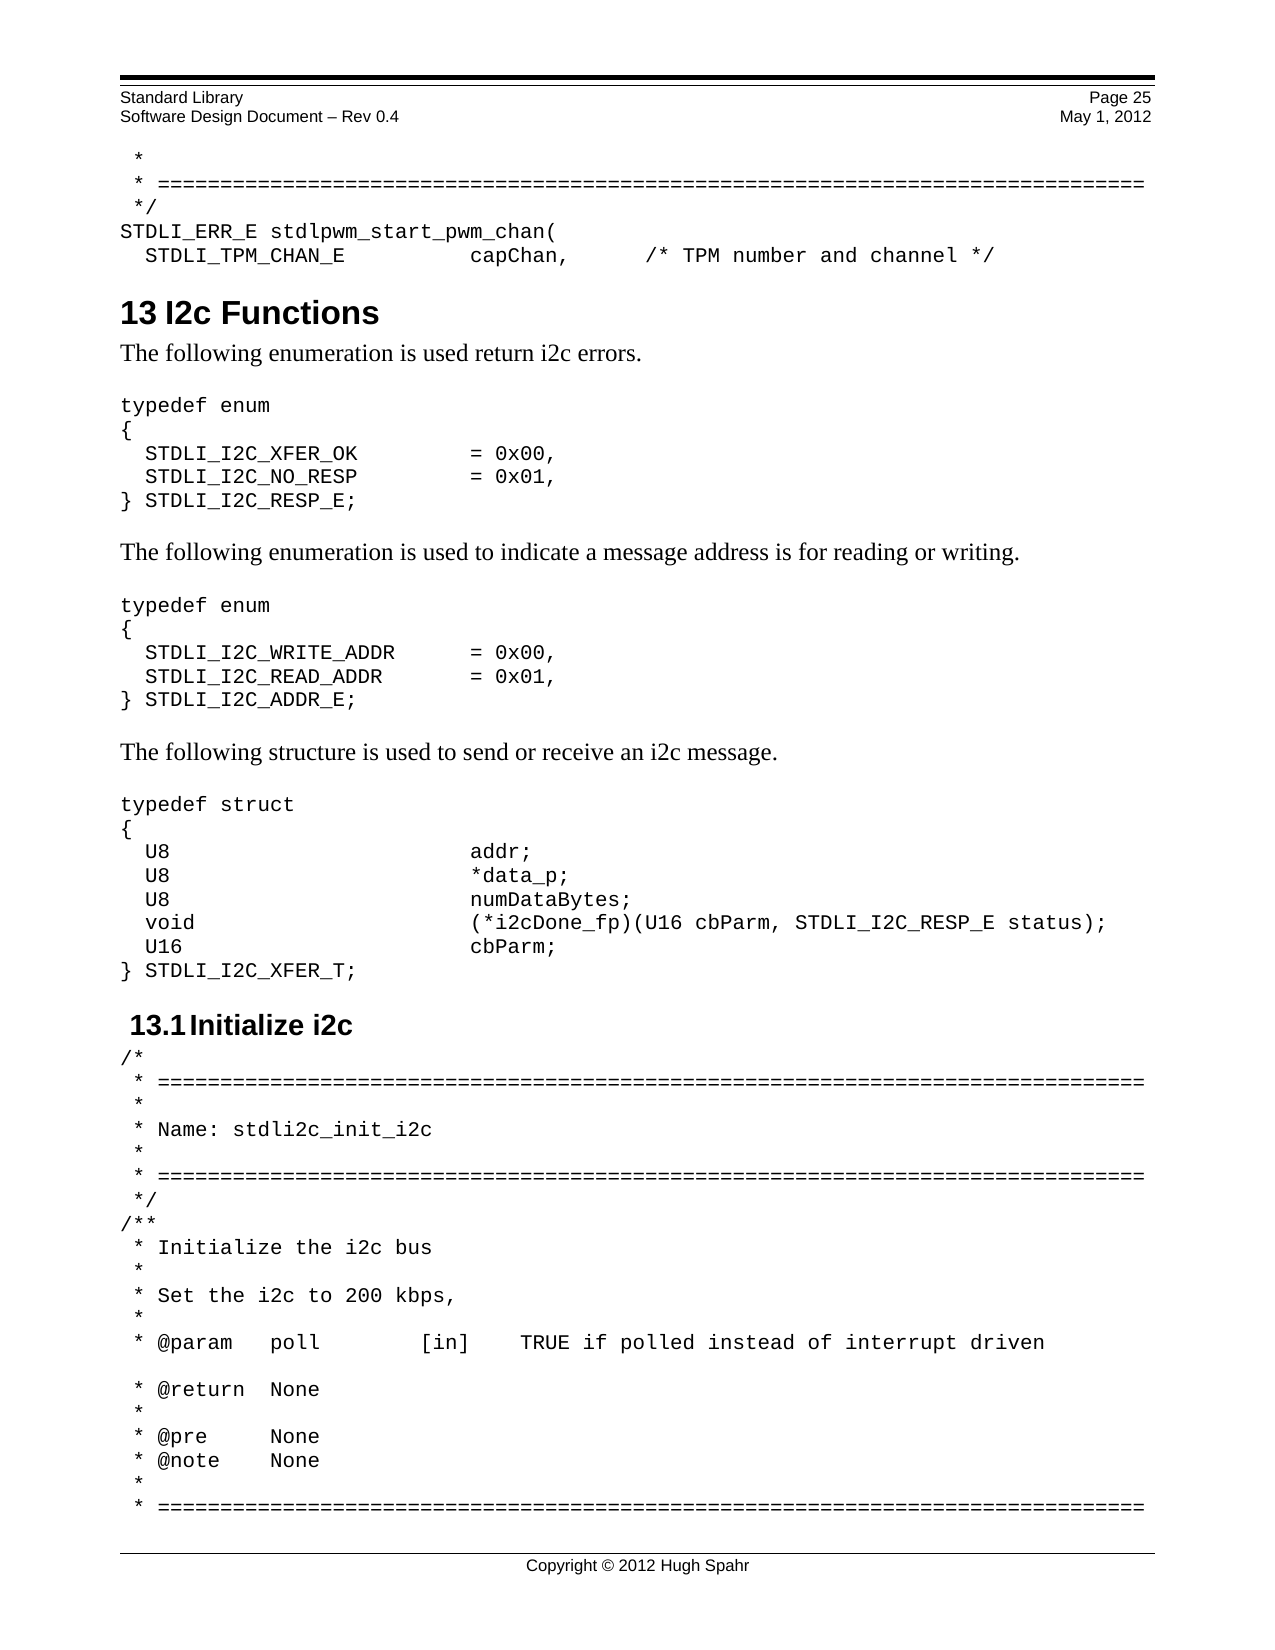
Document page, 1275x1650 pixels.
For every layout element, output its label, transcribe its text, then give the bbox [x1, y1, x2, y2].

text * [120, 1308, 1155, 1332]
text */ [120, 197, 1155, 221]
text typedef struct [120, 794, 1155, 818]
text The following enumeration is used to indicate a message address is for reading or writing. [120, 537, 1155, 566]
text * [120, 1261, 1155, 1284]
text } STDLI_I2C_XFER_T; [120, 960, 1155, 983]
text The following enumeration is used return i2c errors. [120, 338, 1155, 367]
subtitle I2c Functions [120, 293, 1155, 332]
text { [120, 818, 1155, 841]
text * @note None [120, 1450, 1155, 1474]
text STDLI_I2C_XFER_OK = 0x00, [120, 443, 1155, 466]
text } STDLI_I2C_RESP_E; [120, 490, 1155, 514]
text * =============================================================================== [120, 1166, 1155, 1190]
text U8 addr; [120, 841, 1155, 865]
text * Name: stdli2c_init_i2c [120, 1119, 1155, 1143]
text U8 numDataBytes; [120, 889, 1155, 912]
text STDLI_I2C_WRITE_ADDR = 0x00, [120, 642, 1155, 666]
text U8 *data_p; [120, 865, 1155, 889]
text */ [120, 1190, 1155, 1214]
text * [120, 1474, 1155, 1497]
subtitle Initialize i2c [129, 1008, 1155, 1042]
text void (*i2cDone_fp)(U16 cbParm, STDLI_I2C_RESP_E status); [120, 912, 1155, 936]
text STDLI_I2C_NO_RESP = 0x01, [120, 466, 1155, 490]
text typedef enum [120, 395, 1155, 419]
text * [120, 150, 1155, 174]
text * @return None [120, 1379, 1155, 1403]
text * =============================================================================== [120, 174, 1155, 197]
text * [120, 1095, 1155, 1119]
text typedef enum [120, 595, 1155, 618]
text STDLI_TPM_CHAN_E capChan, /* TPM number and channel */ [120, 244, 1155, 268]
text * Set the i2c to 200 kbps, [120, 1284, 1155, 1308]
text U16 cbParm; [120, 936, 1155, 960]
text } STDLI_I2C_ADDR_E; [120, 689, 1155, 713]
text * @pre None [120, 1426, 1155, 1450]
text * @param poll [in] TRUE if polled instead of interrupt driven [120, 1332, 1155, 1356]
text /* [120, 1048, 1155, 1072]
text * [120, 1403, 1155, 1426]
text STDLI_I2C_READ_ADDR = 0x01, [120, 666, 1155, 689]
text * [120, 1143, 1155, 1166]
text * =============================================================================== [120, 1497, 1155, 1521]
text { [120, 419, 1155, 443]
text The following structure is used to send or receive an i2c message. [120, 737, 1155, 765]
text { [120, 618, 1155, 642]
text STDLI_ERR_E stdlpwm_start_pwm_chan( [120, 221, 1155, 244]
text /** [120, 1214, 1155, 1237]
text * =============================================================================== [120, 1072, 1155, 1095]
text * Initialize the i2c bus [120, 1237, 1155, 1261]
